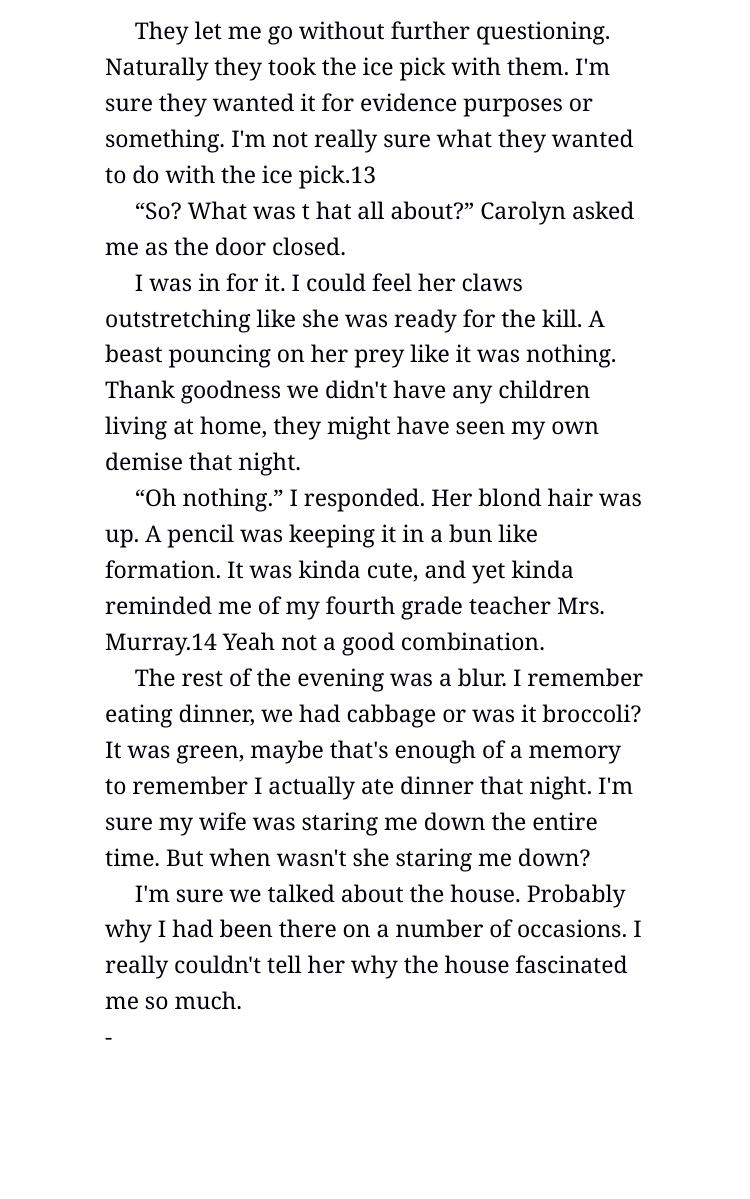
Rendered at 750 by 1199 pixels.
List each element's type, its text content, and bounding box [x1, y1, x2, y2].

text - [105, 1021, 645, 1052]
text The rest of the evening was a blur. I remember eating dinner, we had cabbage or was it broccoli? It was green, maybe that's enough of a memory to remember I actually ate dinner that night. I'm sure my wife was staring me down the entire time. But when wasn't she staring me down? [105, 662, 645, 873]
text “Oh nothing.” I responded. Her blond hair was up. A pencil was keeping it in a bun like formation. It was kinda cute, and yet kinda reminded me of my fourth grade teacher Mrs. Murray.14 Yeah not a good combination. [105, 482, 645, 657]
text I'm sure we talked about the house. Probably why I had been there on a number of occasions. I really couldn't tell her why the house fascinated me so much. [105, 877, 645, 1017]
text They let me go without further questioning. Naturally they took the ice pick with them. I'm sure they wanted it for evidence purposes or something. I'm not really sure what they wanted to do with the ice pick.13 [105, 15, 645, 190]
text “So? What was t hat all about?” Carolyn asked me as the door closed. [105, 195, 645, 262]
text I was in for it. I could feel her claws outstretching like she was ready for the kill. A beast pouncing on her prey like it was nothing. Thank goodness we didn't have any children living at home, they might have seen my own demise that night. [105, 267, 645, 477]
